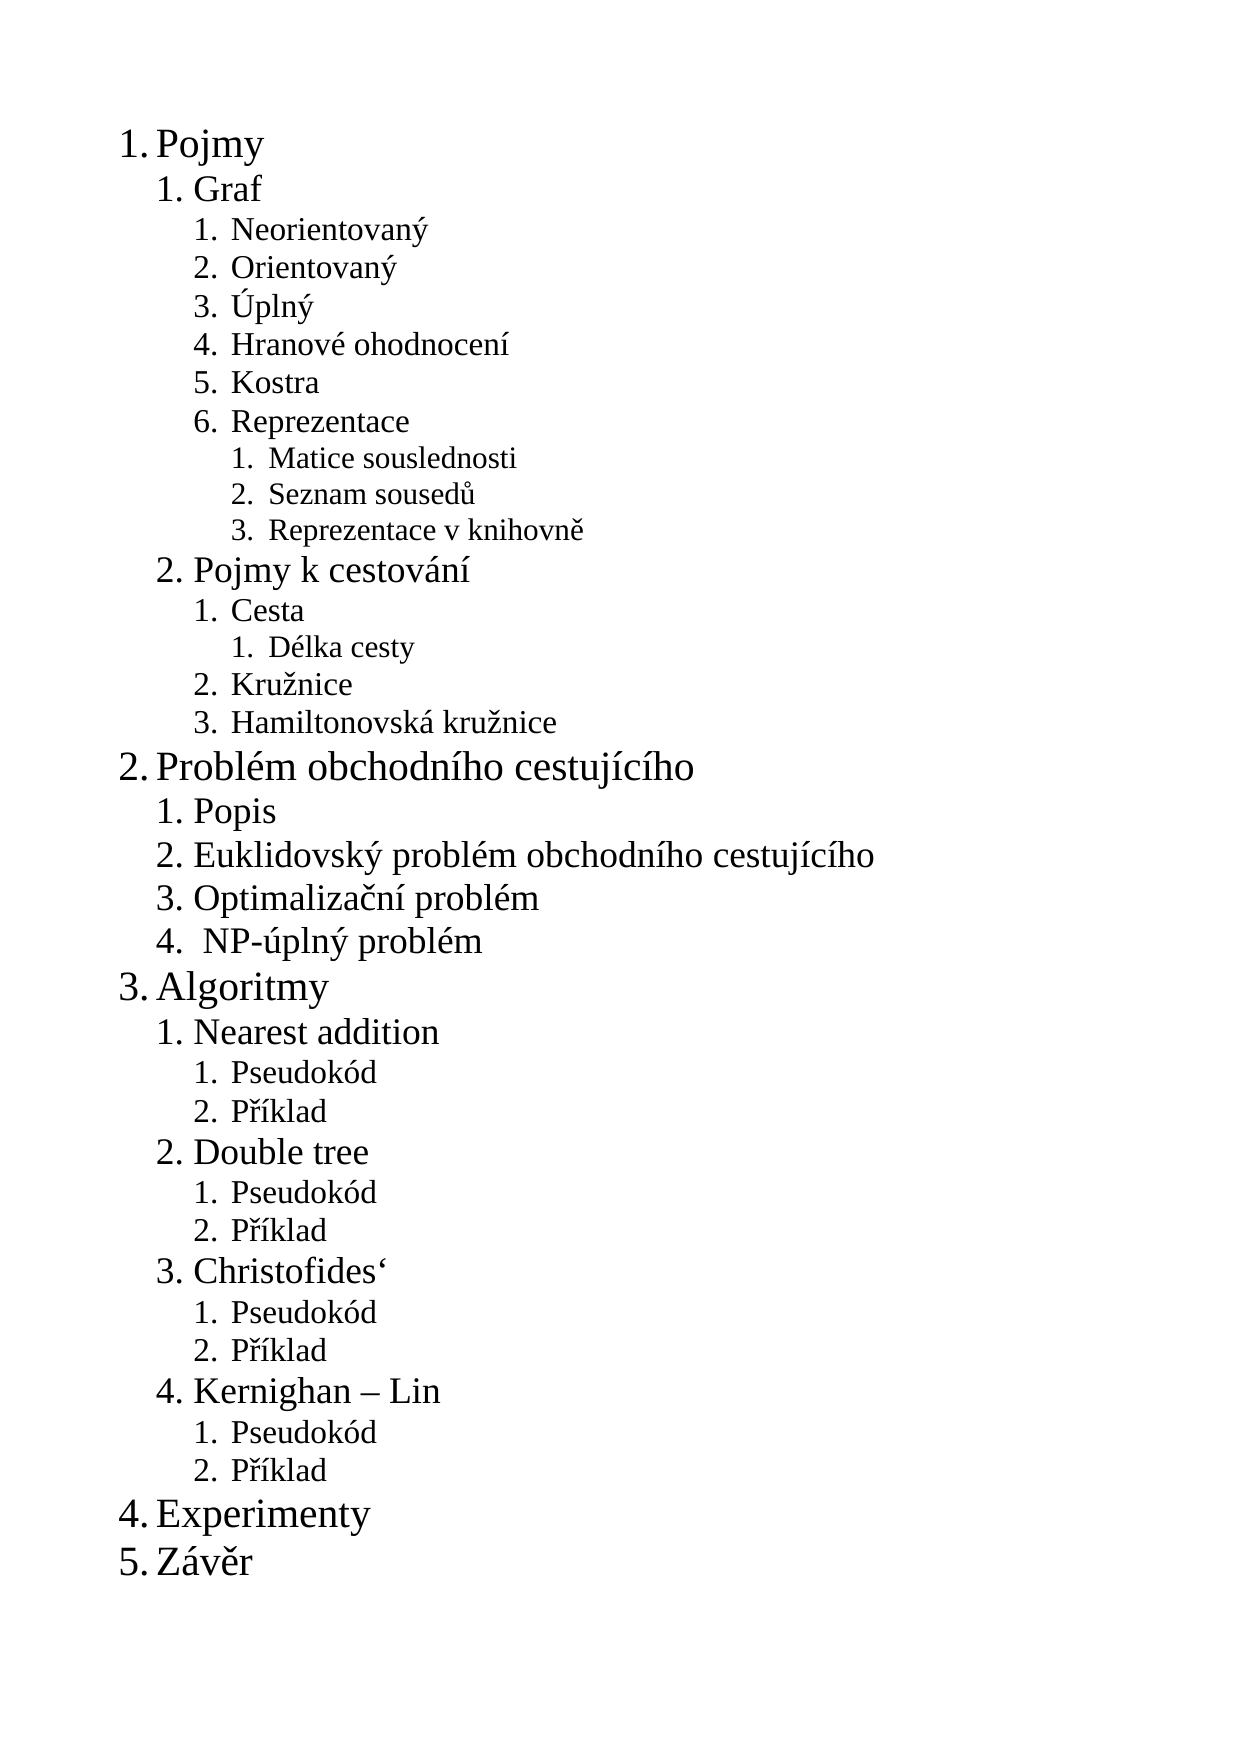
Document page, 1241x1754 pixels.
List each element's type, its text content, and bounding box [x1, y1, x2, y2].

list Algoritmy [118, 961, 1122, 1009]
list Příklad [193, 1450, 1122, 1488]
list Kostra [193, 362, 1122, 401]
list Závěr [118, 1536, 1122, 1584]
list Double tree [156, 1129, 1122, 1172]
list Příklad [193, 1091, 1122, 1129]
list Euklidovský problém obchodního cestujícího [156, 832, 1122, 875]
list Pojmy k cestování [156, 547, 1122, 590]
list Matice souslednosti [231, 439, 1122, 475]
list Úplný [193, 286, 1122, 324]
list Popis [156, 789, 1122, 832]
list Cesta [193, 590, 1122, 628]
list Hamiltonovská kružnice [193, 703, 1122, 741]
list Experimenty [118, 1488, 1122, 1536]
list Neorientovaný [193, 209, 1122, 247]
list Problém obchodního cestujícího [118, 741, 1122, 789]
list Pseudokód [193, 1052, 1122, 1091]
list Příklad [193, 1330, 1122, 1369]
list Délka cesty [231, 628, 1122, 664]
list Christofides‘ [156, 1249, 1122, 1292]
list Nearest addition [156, 1009, 1122, 1052]
list Orientovaný [193, 247, 1122, 286]
list NP-úplný problém [156, 918, 1122, 961]
list Reprezentace v knihovně [231, 511, 1122, 547]
list Kernighan – Lin [156, 1369, 1122, 1412]
list Hranové ohodnocení [193, 324, 1122, 362]
list Pseudokód [193, 1292, 1122, 1330]
list Pojmy [118, 118, 1122, 166]
list Kružnice [193, 664, 1122, 703]
list Reprezentace [193, 401, 1122, 439]
list Pseudokód [193, 1172, 1122, 1211]
list Optimalizační problém [156, 875, 1122, 918]
list Seznam sousedů [231, 475, 1122, 511]
list Graf [156, 166, 1122, 209]
list Příklad [193, 1211, 1122, 1249]
list Pseudokód [193, 1412, 1122, 1450]
